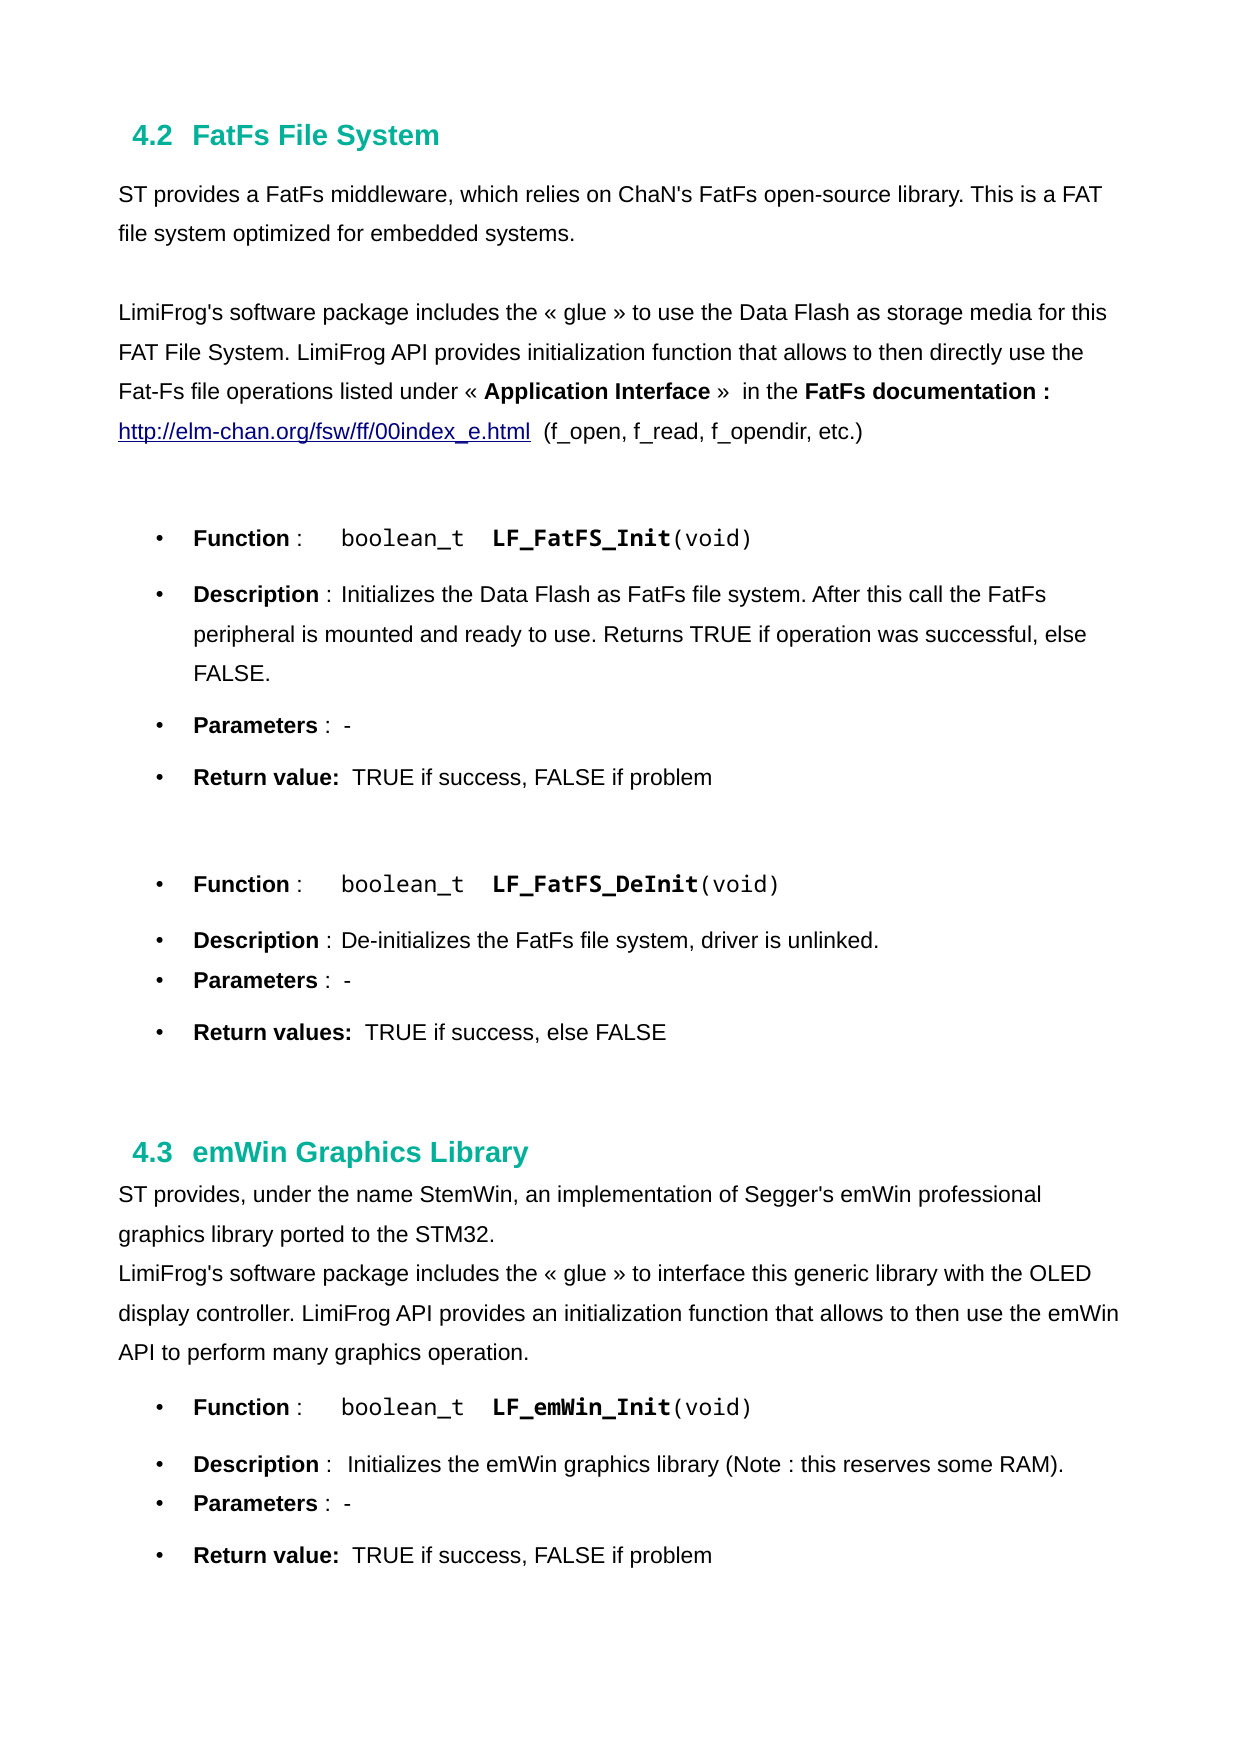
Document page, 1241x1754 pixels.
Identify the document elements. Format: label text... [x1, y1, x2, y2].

text ST provides, under the name StemWin, an implementation of Segger's emWin professional graphics library ported to the STM32. [118, 1181, 1122, 1247]
list Return values: TRUE if success, else FALSE [156, 1019, 1122, 1045]
list Function : boolean_t LF_FatFS_Init(void) [156, 522, 1122, 553]
list Parameters : - [156, 1490, 1122, 1516]
list Return value: TRUE if success, FALSE if problem [156, 1542, 1122, 1568]
list Description : De-initializes the FatFs file system, driver is unlinked. [156, 927, 1122, 954]
list Parameters : - [156, 967, 1122, 993]
list Return value: TRUE if success, FALSE if problem [156, 764, 1122, 790]
list Function : boolean_t LF_FatFS_DeInit(void) [156, 868, 1122, 899]
text LimiFrog's software package includes the « glue » to use the Data Flash as storage media for this FAT File System. LimiFrog API provides initialization function that allows to then directly use the Fat-Fs file operations listed under « Application Interface » in the FatFs documentation : http://elm-chan.org/fsw/ff/00index_e.html (f_open, f_read, f_opendir, etc.) [118, 299, 1122, 444]
text LimiFrog's software package includes the « glue » to interface this generic library with the OLED display controller. LimiFrog API provides an initialization function that allows to then use the emWin API to perform many graphics operation. [118, 1260, 1122, 1366]
list Description : Initializes the Data Flash as FatFs file system. After this call the FatFs peripheral is mounted and ready to use. Returns TRUE if operation was successful, else FALSE. [156, 581, 1122, 686]
subtitle emWin Graphics Library [132, 1135, 1122, 1169]
text ST provides a FatFs middleware, which relies on ChaN's FatFs open-source library. This is a FAT file system optimized for embedded systems. [118, 181, 1122, 247]
subtitle FatFs File System [132, 118, 1122, 152]
list Function : boolean_t LF_emWin_Init(void) [156, 1391, 1122, 1422]
list Description : Initializes the emWin graphics library (Note : this reserves some RAM). [156, 1451, 1122, 1477]
list Parameters : - [156, 712, 1122, 738]
